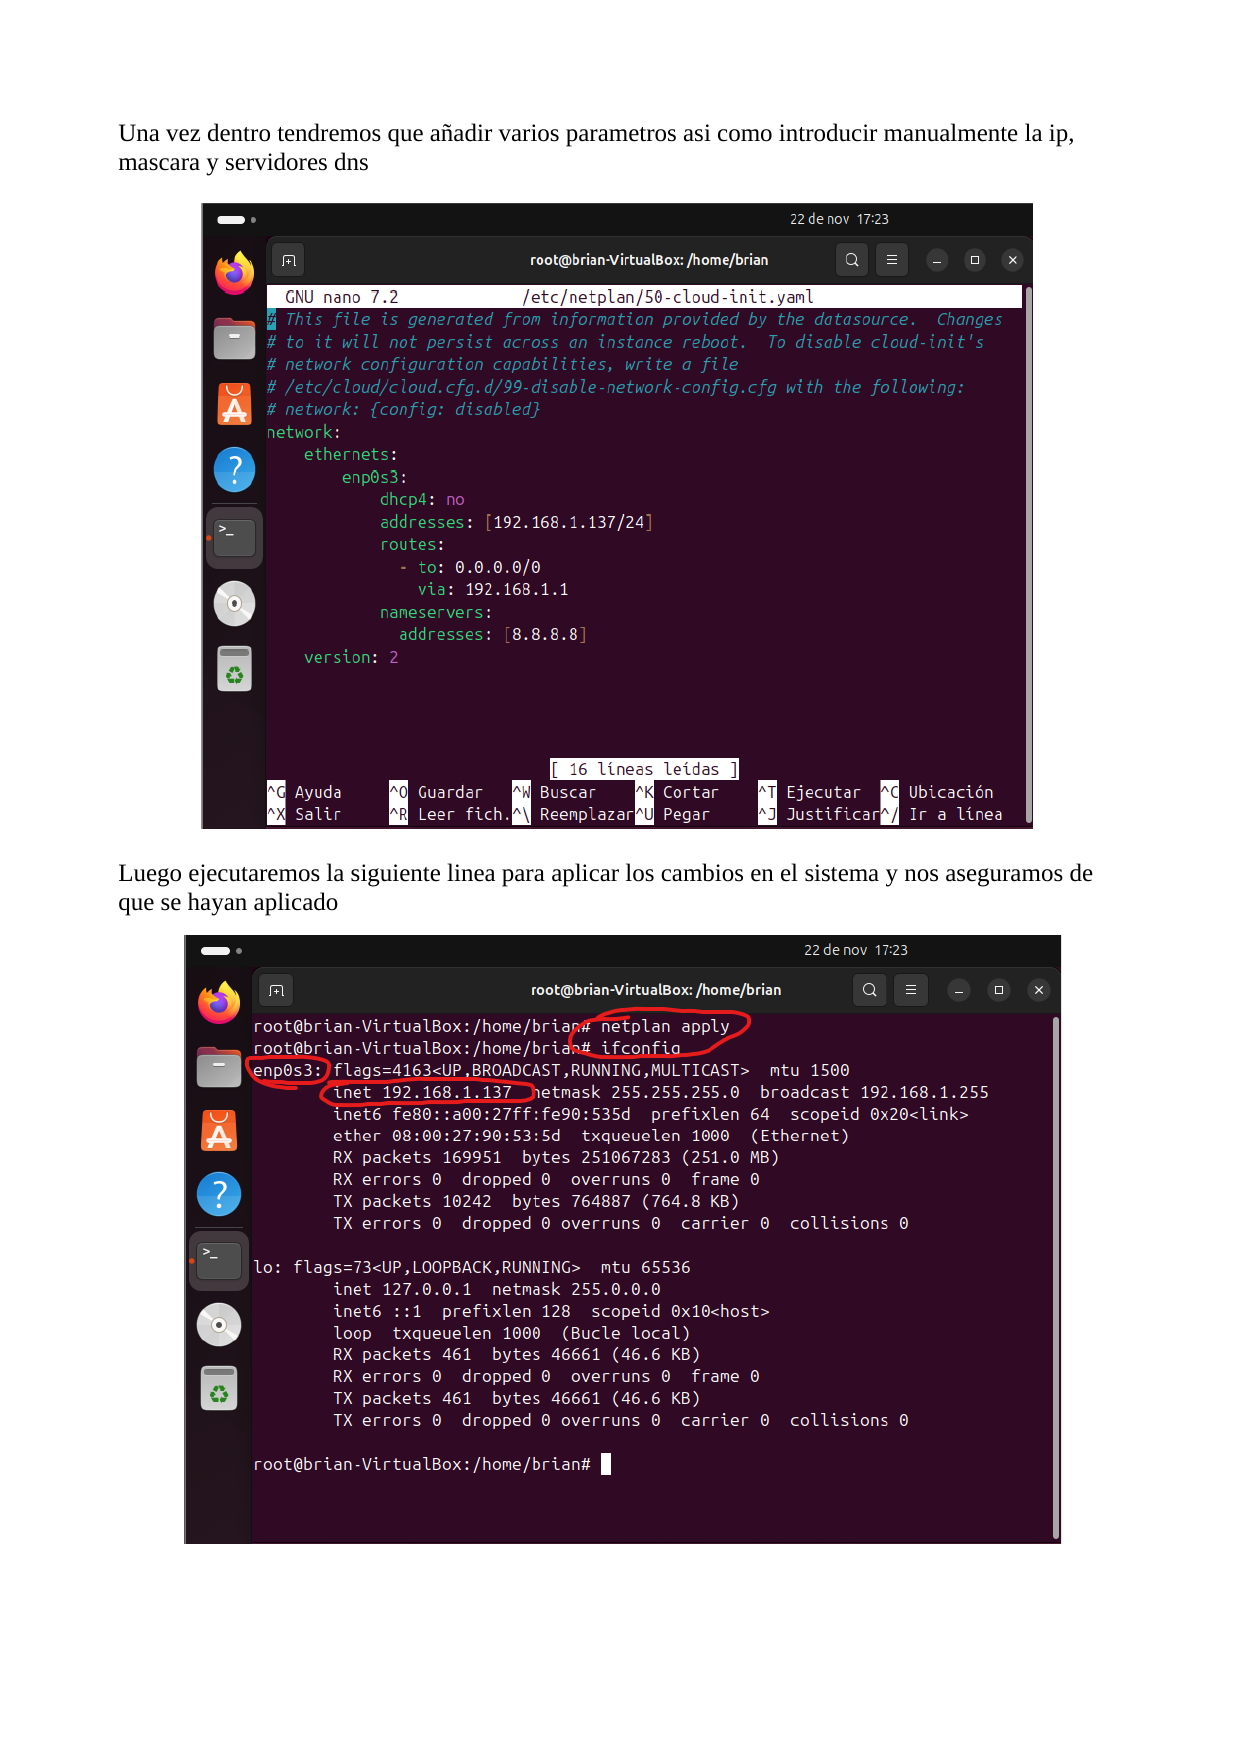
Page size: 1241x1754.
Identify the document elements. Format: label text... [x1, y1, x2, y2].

text Luego ejecutaremos la siguiente linea para aplicar los cambios en el sistema y nos aseguramos de que se hayan aplicado [118, 858, 1122, 1573]
text Una vez dentro tendremos que añadir varios parametros asi como introducir manualmente la ip, mascara y servidores dns [118, 118, 1122, 858]
picture [184, 935, 1062, 1544]
picture [201, 203, 1033, 829]
